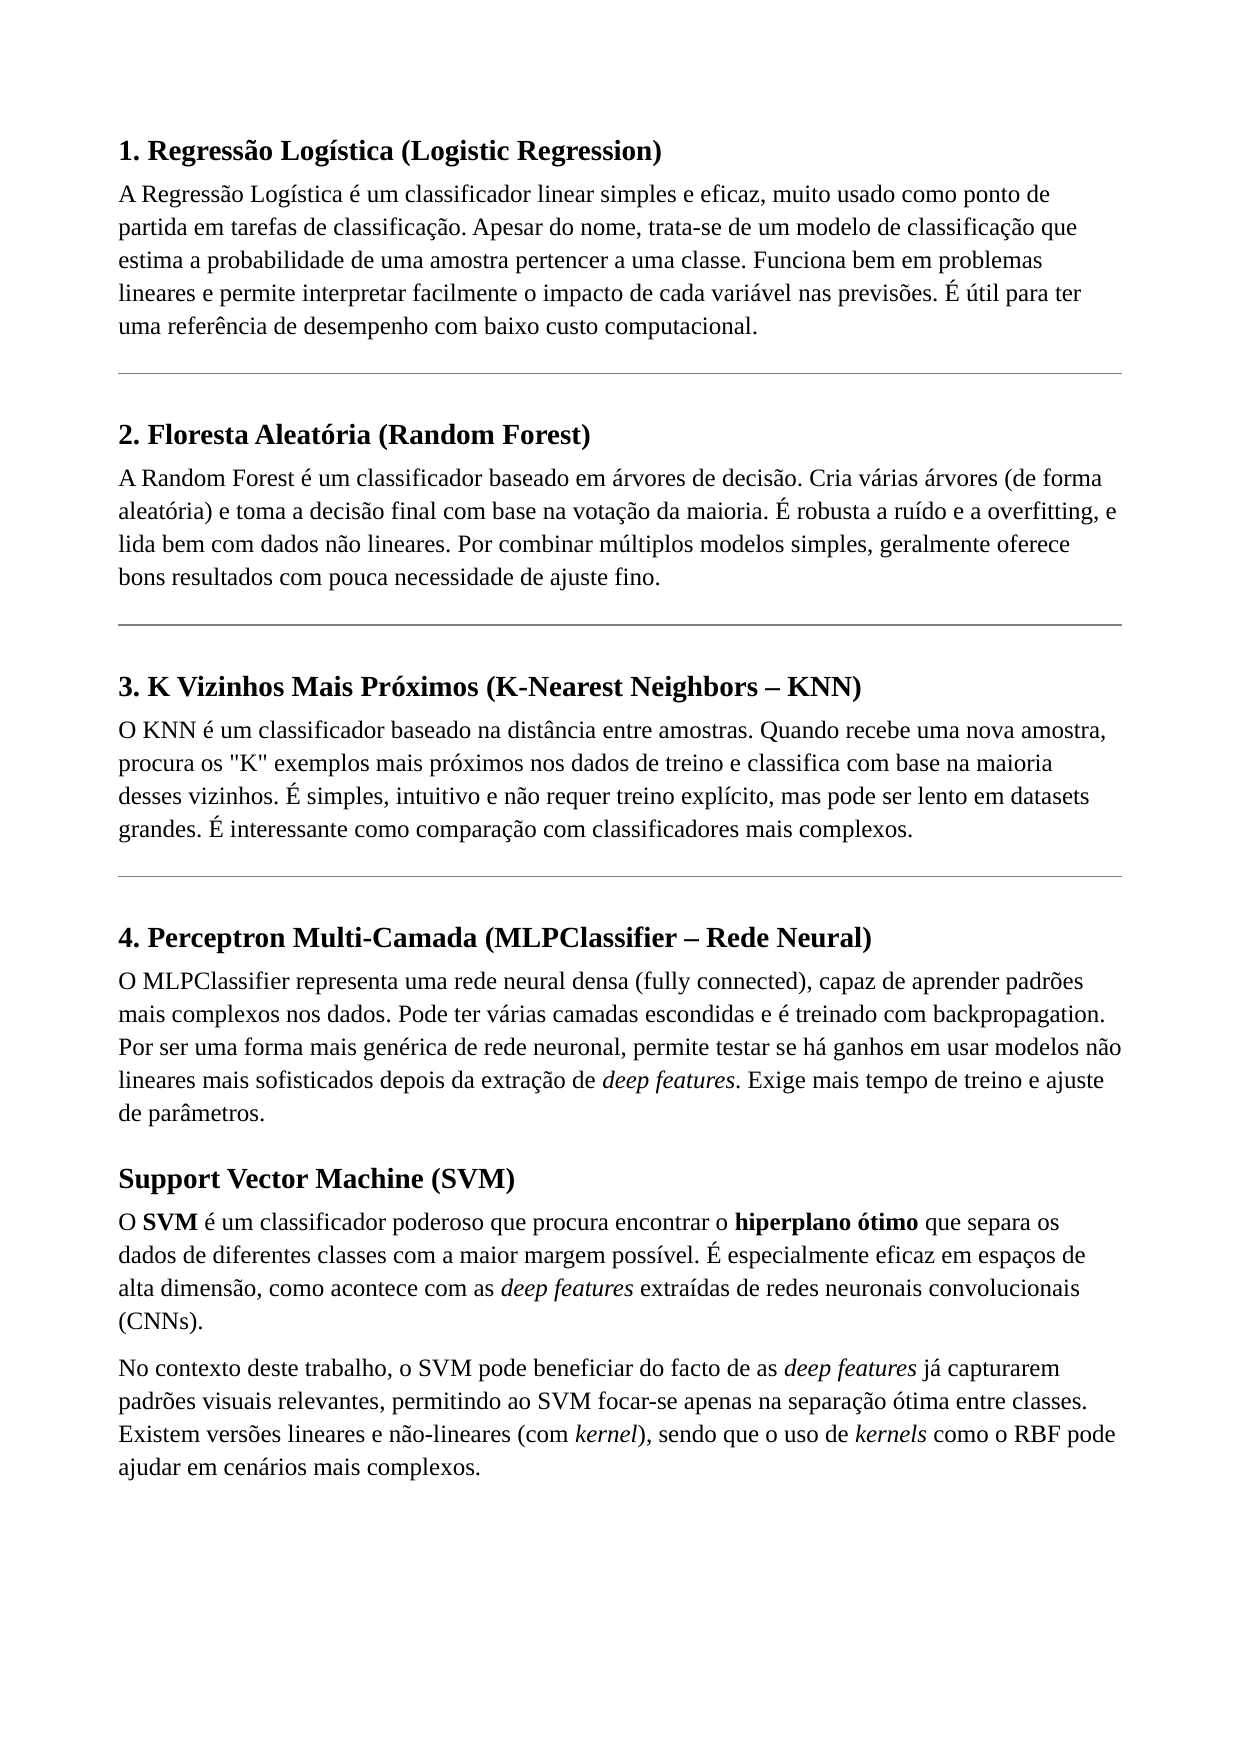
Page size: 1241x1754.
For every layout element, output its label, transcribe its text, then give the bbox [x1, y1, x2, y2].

subtitle 4. Perceptron Multi-Camada (MLPClassifier – Rede Neural) [118, 920, 1122, 954]
text A Regressão Logística é um classificador linear simples e eficaz, muito usado como ponto de partida em tarefas de classificação. Apesar do nome, trata-se de um modelo de classificação que estima a probabilidade de uma amostra pertencer a uma classe. Funciona bem em problemas lineares e permite interpretar facilmente o impacto de cada variável nas previsões. É útil para ter uma referência de desempenho com baixo custo computacional. [118, 179, 1122, 339]
subtitle Support Vector Machine (SVM) [118, 1161, 1122, 1194]
subtitle 3. K Vizinhos Mais Próximos (K-Nearest Neighbors – KNN) [118, 669, 1122, 702]
subtitle 1. Regressão Logística (Logistic Regression) [118, 133, 1122, 166]
text O KNN é um classificador baseado na distância entre amostras. Quando recebe uma nova amostra, procura os "K" exemplos mais próximos nos dados de treino e classifica com base na maioria desses vizinhos. É simples, intuitivo e não requer treino explícito, mas pode ser lento em datasets grandes. É interessante como comparação com classificadores mais complexos. [118, 715, 1122, 843]
subtitle 2. Floresta Aleatória (Random Forest) [118, 417, 1122, 451]
text O MLPClassifier representa uma rede neural densa (fully connected), capaz de aprender padrões mais complexos nos dados. Pode ter várias camadas escondidas e é treinado com backpropagation. Por ser uma forma mais genérica de rede neuronal, permite testar se há ganhos em usar modelos não lineares mais sofisticados depois da extração de deep features. Exige mais tempo de treino e ajuste de parâmetros. [118, 966, 1122, 1127]
text O SVM é um classificador poderoso que procura encontrar o hiperplano ótimo que separa os dados de diferentes classes com a maior margem possível. É especialmente eficaz em espaços de alta dimensão, como acontece com as deep features extraídas de redes neuronais convolucionais (CNNs). [118, 1207, 1122, 1334]
text A Random Forest é um classificador baseado em árvores de decisão. Cria várias árvores (de forma aleatória) e toma a decisão final com base na votação da maioria. É robusta a ruído e a overfitting, e lida bem com dados não lineares. Por combinar múltiplos modelos simples, geralmente oferece bons resultados com pouca necessidade de ajuste fino. [118, 463, 1122, 591]
text No contexto deste trabalho, o SVM pode beneficiar do facto de as deep features já capturarem padrões visuais relevantes, permitindo ao SVM focar-se apenas na separação ótima entre classes. Existem versões lineares e não-lineares (com kernel), sendo que o uso de kernels como o RBF pode ajudar em cenários mais complexos. [118, 1353, 1122, 1481]
